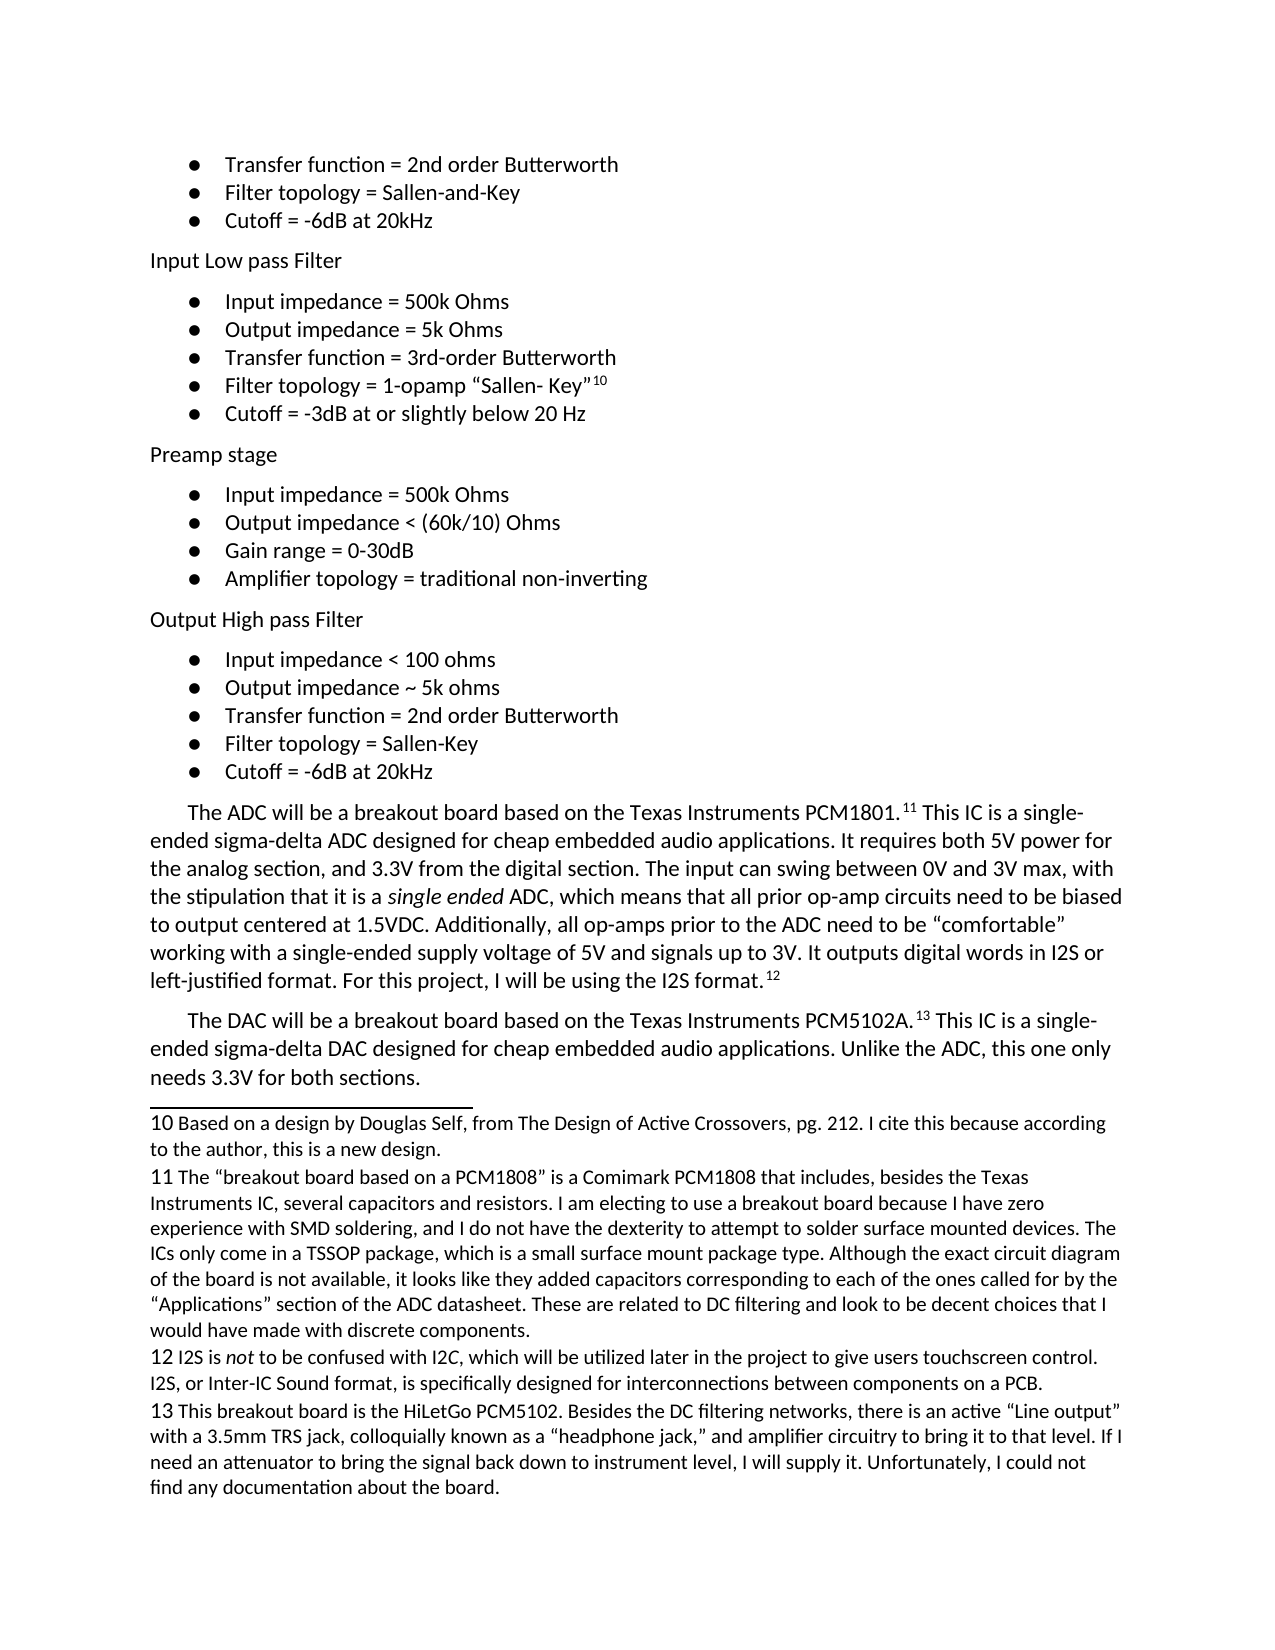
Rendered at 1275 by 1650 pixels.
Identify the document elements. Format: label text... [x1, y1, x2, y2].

text Preamp stage [150, 440, 1125, 468]
list Output impedance = 5k Ohms [187, 315, 1125, 343]
list Cutoff = -6dB at 20kHz [187, 757, 1125, 785]
text The ADC will be a breakout board based on the Texas Instruments PCM1801. This IC is a single-ended sigma-delta ADC designed for cheap embedded audio applications. It requires both 5V power for the analog section, and 3.3V from the digital section. The input can swing between 0V and 3V max, with the stipulation that it is a single ended ADC, which means that all prior op-amp circuits need to be biased to output centered at 1.5VDC. Additionally, all op-amps prior to the ADC need to be “comfortable” working with a single-ended supply voltage of 5V and signals up to 3V. It outputs digital words in I2S or left-justified format. For this project, I will be using the I2S format. [150, 798, 1125, 994]
text This breakout board is the HiLetGo PCM5102. Besides the DC filtering networks, there is an active “Line output” with a 3.5mm TRS jack, colloquially known as a “headphone jack,” and amplifier circuitry to bring it to that level. If I need an attenuator to bring the signal back down to instrument level, I will supply it. Unfortunately, I could not find any documentation about the board. [150, 1396, 1125, 1500]
text Output High pass Filter [150, 605, 1125, 633]
list Filter topology = 1-opamp “Sallen- Key” [187, 371, 1125, 399]
list Input impedance = 500k Ohms [187, 480, 1125, 508]
list Transfer function = 3rd-order Butterworth [187, 343, 1125, 371]
list Filter topology = Sallen-and-Key [187, 178, 1125, 206]
list Output impedance < (60k/10) Ohms [187, 508, 1125, 536]
text The DAC will be a breakout board based on the Texas Instruments PCM5102A. This IC is a single-ended sigma-delta DAC designed for cheap embedded audio applications. Unlike the ADC, this one only needs 3.3V for both sections. [150, 1007, 1125, 1091]
list Cutoff = -3dB at or slightly below 20 Hz [187, 399, 1125, 427]
list Cutoff = -6dB at 20kHz [187, 206, 1125, 234]
text I2S is not to be confused with I2C, which will be utilized later in the project to give users touchscreen control. I2S, or Inter-IC Sound format, is specifically designed for interconnections between components on a PCB. [150, 1342, 1125, 1396]
list Input impedance = 500k Ohms [187, 287, 1125, 315]
list Gain range = 0-30dB [187, 536, 1125, 564]
list Output impedance ~ 5k ohms [187, 673, 1125, 701]
text Input Low pass Filter [150, 247, 1125, 274]
list Transfer function = 2nd order Butterworth [187, 150, 1125, 178]
list Amplifier topology = traditional non-inverting [187, 564, 1125, 592]
list Filter topology = Sallen-Key [187, 729, 1125, 757]
text The “breakout board based on a PCM1808” is a Comimark PCM1808 that includes, besides the Texas Instruments IC, several capacitors and resistors. I am electing to use a breakout board because I have zero experience with SMD soldering, and I do not have the dexterity to attempt to solder surface mounted devices. The ICs only come in a TSSOP package, which is a small surface mount package type. Although the exact circuit diagram of the board is not available, it looks like they added capacitors corresponding to each of the ones called for by the “Applications” section of the ADC datasheet. These are related to DC filtering and look to be decent choices that I would have made with discrete components. [150, 1162, 1125, 1342]
list Based on a design by Douglas Self, from The Design of Active Crossovers, pg. 212. I cite this because according to the author, this is a new design. [150, 1108, 1125, 1162]
list Input impedance < 100 ohms [187, 645, 1125, 673]
list Transfer function = 2nd order Butterworth [187, 701, 1125, 729]
